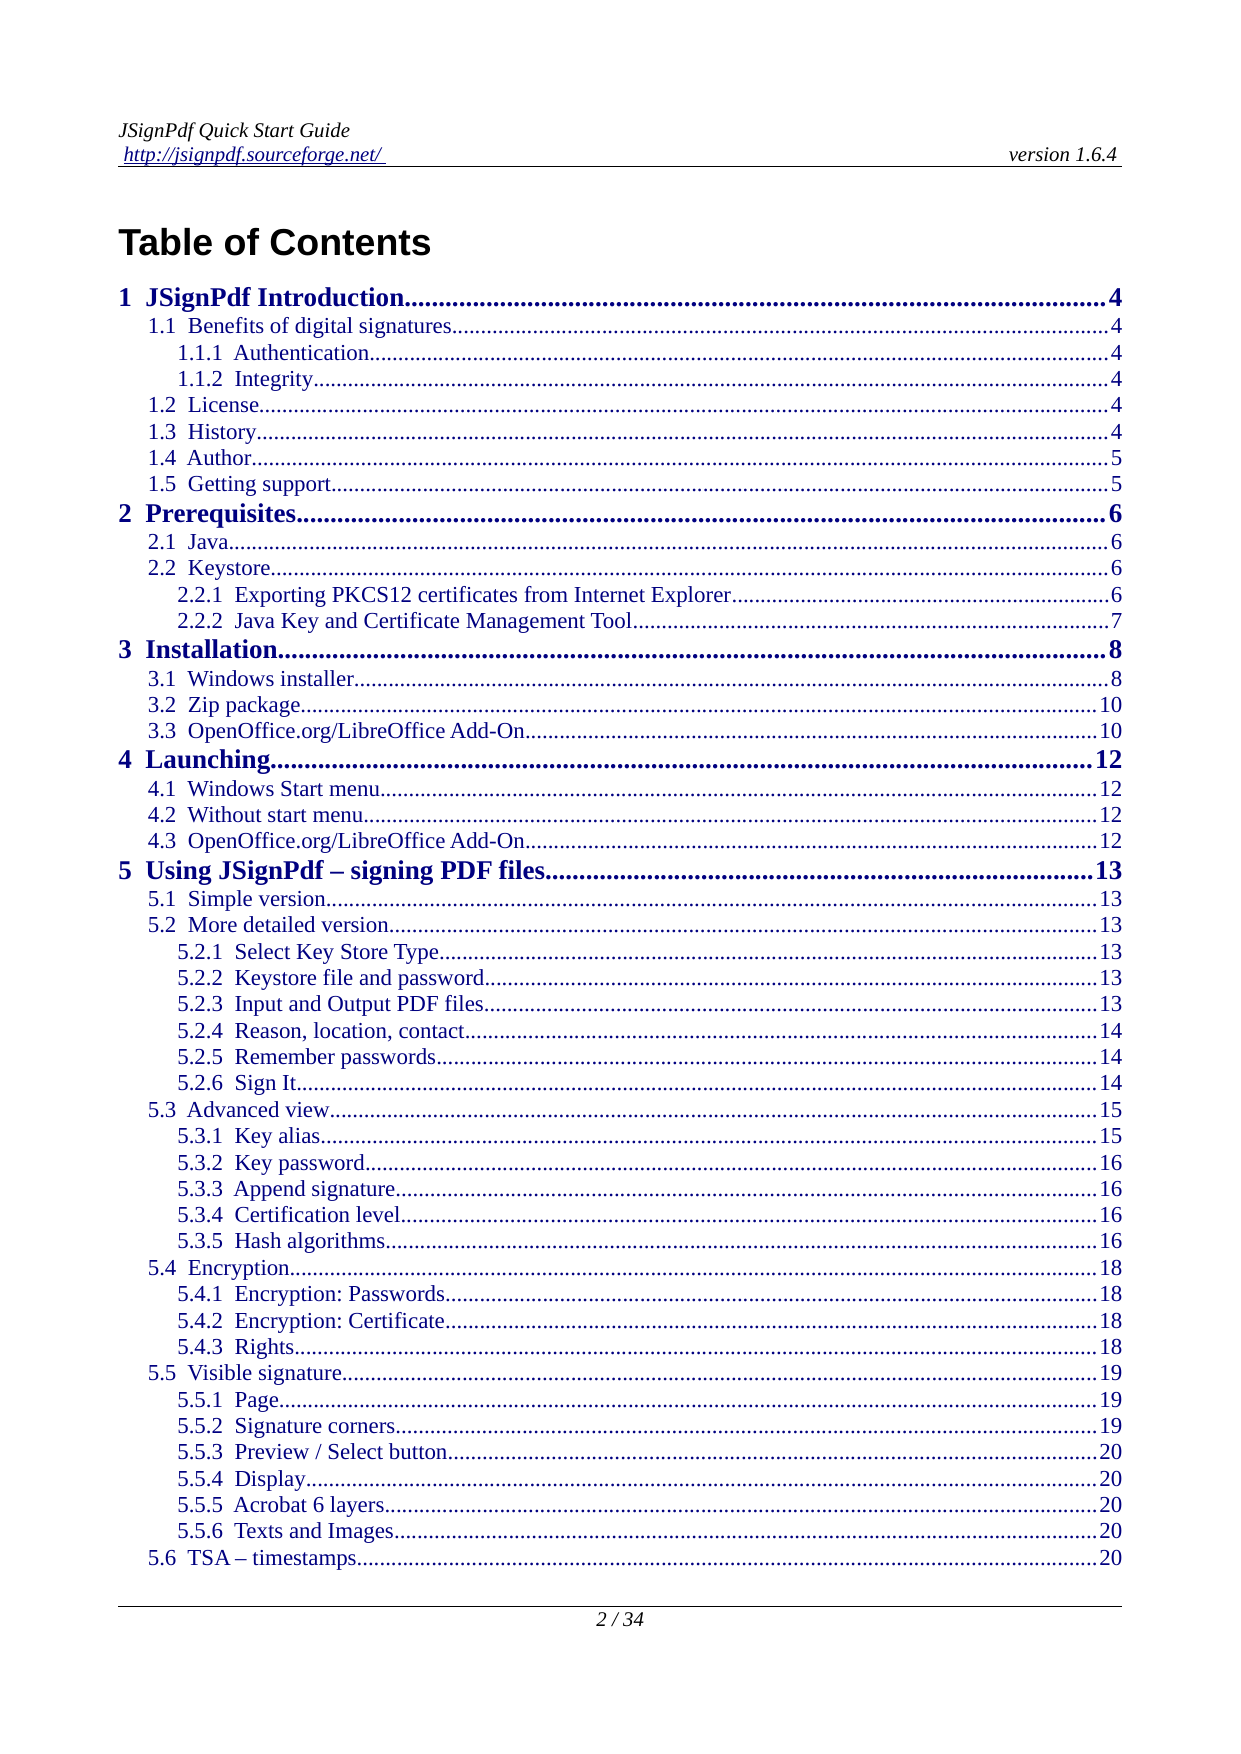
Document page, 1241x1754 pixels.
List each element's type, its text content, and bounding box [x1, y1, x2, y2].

text 4.1 Windows Start menu 12 [148, 775, 1122, 801]
text 3.1 Windows installer 8 [148, 664, 1122, 691]
text 5.4.1 Encryption: Passwords 18 [177, 1280, 1122, 1307]
text 5.5.4 Display 20 [177, 1465, 1122, 1491]
text 4.3 OpenOffice.org/LibreOffice Add-On 12 [148, 827, 1122, 854]
text 5.5.6 Texts and Images 20 [177, 1517, 1122, 1544]
text 1.4 Author 5 [148, 444, 1122, 471]
text 2.2.1 Exporting PKCS12 certificates from Internet Explorer 6 [177, 581, 1122, 607]
text 1.2 License 4 [148, 391, 1122, 418]
text 2.2 Keystore 6 [148, 554, 1122, 581]
text 5.6 TSA – timestamps 20 [148, 1544, 1122, 1570]
text 1 JSignPdf Introduction 4 [118, 281, 1122, 312]
text 5.4 Encryption 18 [148, 1254, 1122, 1280]
text 5.4.2 Encryption: Certificate 18 [177, 1307, 1122, 1333]
text 5.3.3 Append signature 16 [177, 1175, 1122, 1201]
text 5.2 More detailed version 13 [148, 911, 1122, 938]
text 5.3 Advanced view 15 [148, 1096, 1122, 1122]
text 5.5.5 Acrobat 6 layers 20 [177, 1491, 1122, 1517]
text 1.1.2 Integrity 4 [177, 365, 1122, 391]
text 5.3.2 Key password 16 [177, 1148, 1122, 1175]
text 5 Using JSignPdf – signing PDF files 13 [118, 854, 1122, 885]
text 1.3 History 4 [148, 418, 1122, 444]
text 3 Installation 8 [118, 633, 1122, 664]
text 5.3.4 Certification level 16 [177, 1201, 1122, 1228]
text 5.5 Visible signature 19 [148, 1359, 1122, 1386]
text 2.1 Java 6 [148, 528, 1122, 554]
text 1.1.1 Authentication 4 [177, 339, 1122, 365]
text 4 Launching 12 [118, 744, 1122, 775]
text 5.3.5 Hash algorithms 16 [177, 1228, 1122, 1254]
text 5.5.1 Page 19 [177, 1386, 1122, 1412]
text 5.2.1 Select Key Store Type 13 [177, 938, 1122, 964]
text 4.2 Without start menu 12 [148, 801, 1122, 827]
text 5.2.2 Keystore file and password 13 [177, 964, 1122, 990]
text 3.3 OpenOffice.org/LibreOffice Add-On 10 [148, 717, 1122, 744]
text 5.2.6 Sign It 14 [177, 1069, 1122, 1096]
text 5.1 Simple version 13 [148, 885, 1122, 911]
text 1.1 Benefits of digital signatures 4 [148, 312, 1122, 339]
text 3.2 Zip package 10 [148, 691, 1122, 717]
text 2.2.2 Java Key and Certificate Management Tool 7 [177, 607, 1122, 633]
text 5.2.4 Reason, location, contact 14 [177, 1017, 1122, 1043]
subtitle Table of Contents [118, 220, 1122, 263]
text 5.5.3 Preview / Select button 20 [177, 1438, 1122, 1465]
text 1.5 Getting support 5 [148, 471, 1122, 497]
text 2 Prerequisites 6 [118, 497, 1122, 528]
text 5.3.1 Key alias 15 [177, 1122, 1122, 1148]
text 5.5.2 Signature corners 19 [177, 1412, 1122, 1438]
text 5.2.3 Input and Output PDF files 13 [177, 990, 1122, 1017]
text 5.4.3 Rights 18 [177, 1333, 1122, 1359]
text 5.2.5 Remember passwords 14 [177, 1043, 1122, 1069]
